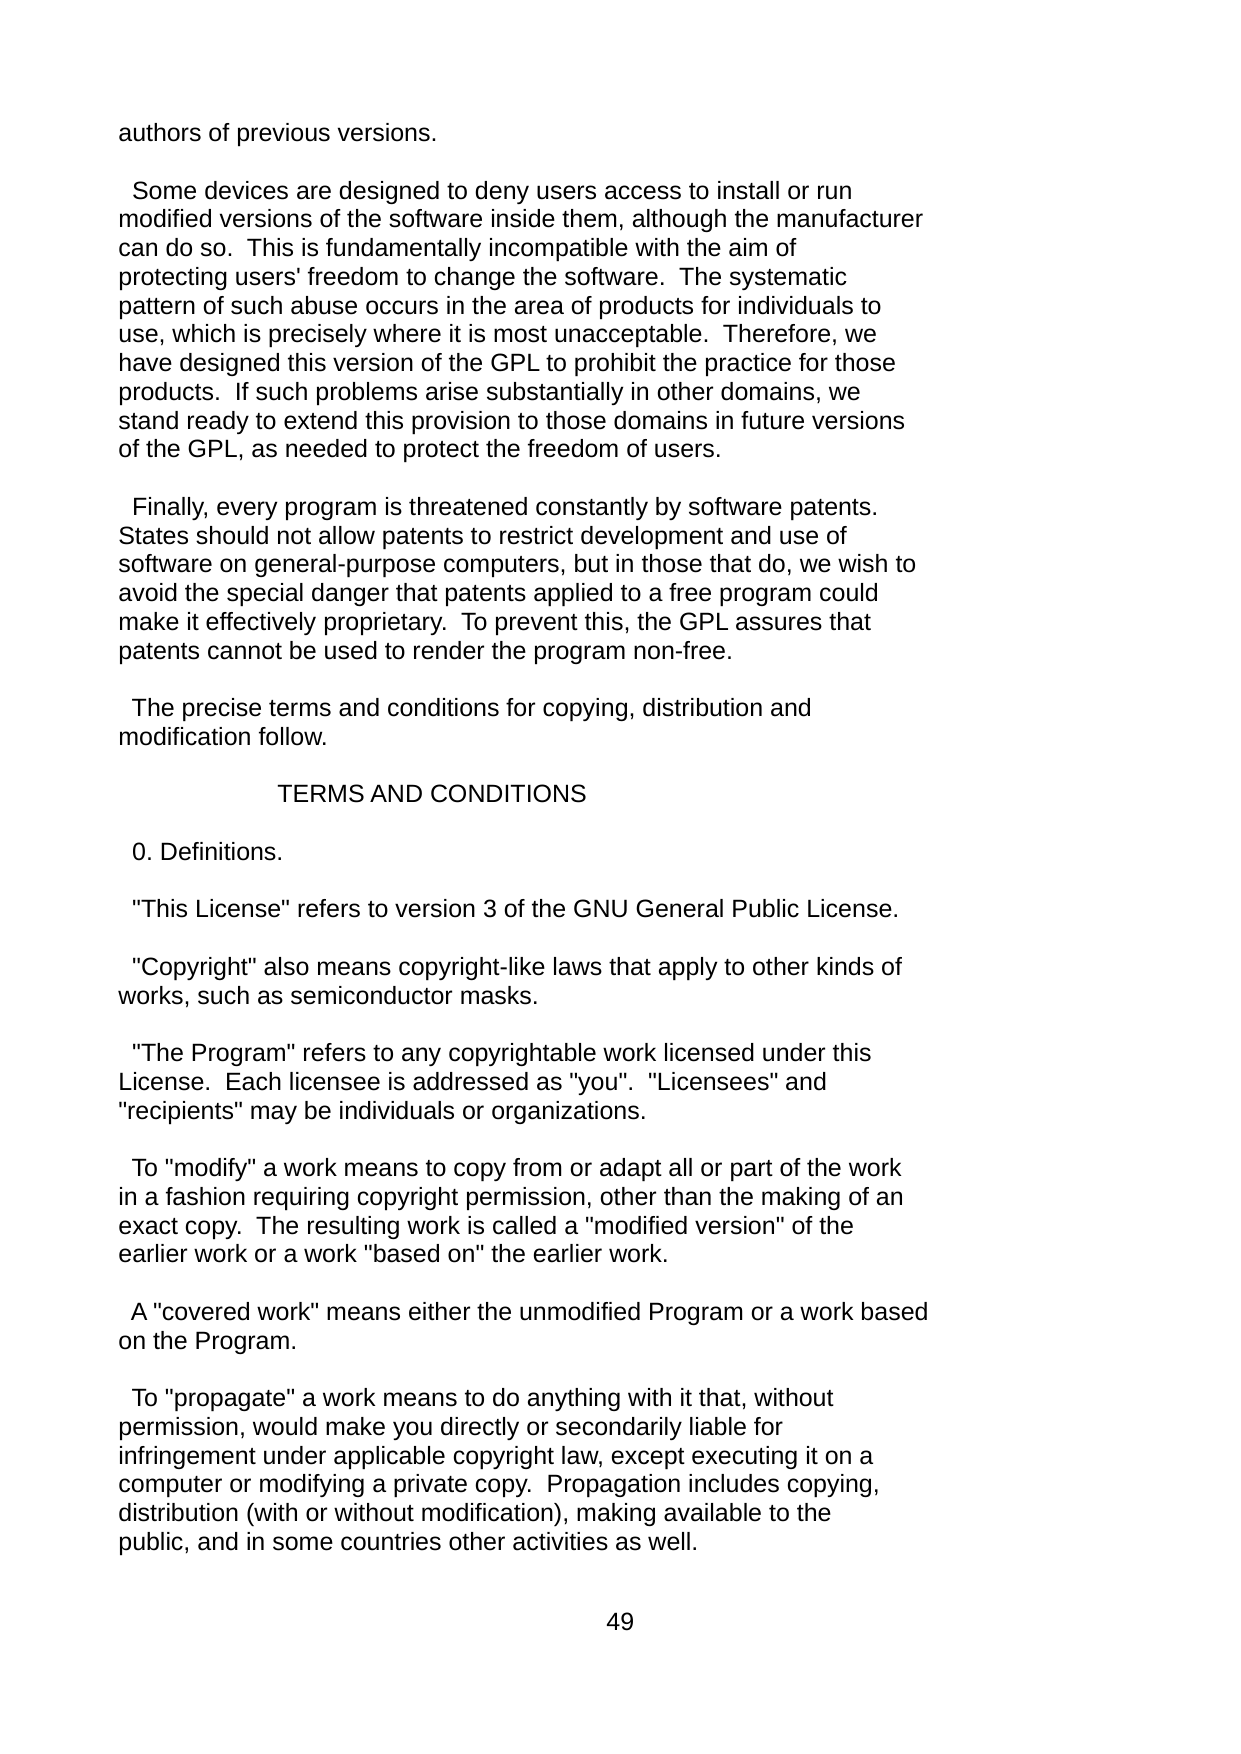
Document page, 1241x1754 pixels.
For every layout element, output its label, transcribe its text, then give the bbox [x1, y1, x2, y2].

text "Copyright" also means copyright-like laws that apply to other kinds of [118, 952, 1122, 981]
text The precise terms and conditions for copying, distribution and [118, 693, 1122, 722]
text "The Program" refers to any copyrightable work licensed under this [118, 1038, 1122, 1067]
text Some devices are designed to deny users access to install or run [118, 176, 1122, 204]
text License. Each licensee is addressed as "you". "Licensees" and [118, 1067, 1122, 1096]
text products. If such problems arise substantially in other domains, we [118, 377, 1122, 406]
text stand ready to extend this provision to those domains in future versions [118, 406, 1122, 434]
text make it effectively proprietary. To prevent this, the GPL assures that [118, 607, 1122, 636]
text "This License" refers to version 3 of the GNU General Public License. [118, 894, 1122, 923]
text modification follow. [118, 722, 1122, 751]
text To "modify" a work means to copy from or adapt all or part of the work [118, 1153, 1122, 1182]
text in a fashion requiring copyright permission, other than the making of an [118, 1182, 1122, 1211]
text software on general-purpose computers, but in those that do, we wish to [118, 549, 1122, 578]
text distribution (with or without modification), making available to the [118, 1498, 1122, 1527]
text authors of previous versions. [118, 118, 1122, 147]
text "recipients" may be individuals or organizations. [118, 1096, 1122, 1124]
text permission, would make you directly or secondarily liable for [118, 1412, 1122, 1441]
text pattern of such abuse occurs in the area of products for individuals to [118, 291, 1122, 319]
text use, which is precisely where it is most unacceptable. Therefore, we [118, 319, 1122, 348]
text States should not allow patents to restrict development and use of [118, 521, 1122, 549]
text A "covered work" means either the unmodified Program or a work based [118, 1297, 1122, 1326]
text of the GPL, as needed to protect the freedom of users. [118, 434, 1122, 463]
text computer or modifying a private copy. Propagation includes copying, [118, 1469, 1122, 1498]
text exact copy. The resulting work is called a "modified version" of the [118, 1211, 1122, 1239]
text modified versions of the software inside them, although the manufacturer [118, 204, 1122, 233]
text public, and in some countries other activities as well. [118, 1527, 1122, 1556]
text earlier work or a work "based on" the earlier work. [118, 1239, 1122, 1268]
text TERMS AND CONDITIONS [118, 779, 1122, 808]
text infringement under applicable copyright law, except executing it on a [118, 1441, 1122, 1469]
text works, such as semiconductor masks. [118, 981, 1122, 1009]
text avoid the special danger that patents applied to a free program could [118, 578, 1122, 607]
text have designed this version of the GPL to prohibit the practice for those [118, 348, 1122, 377]
text patents cannot be used to render the program non-free. [118, 636, 1122, 664]
text To "propagate" a work means to do anything with it that, without [118, 1383, 1122, 1412]
text on the Program. [118, 1326, 1122, 1354]
text 0. Definitions. [118, 837, 1122, 866]
text can do so. This is fundamentally incompatible with the aim of [118, 233, 1122, 262]
text Finally, every program is threatened constantly by software patents. [118, 492, 1122, 521]
text protecting users' freedom to change the software. The systematic [118, 262, 1122, 291]
